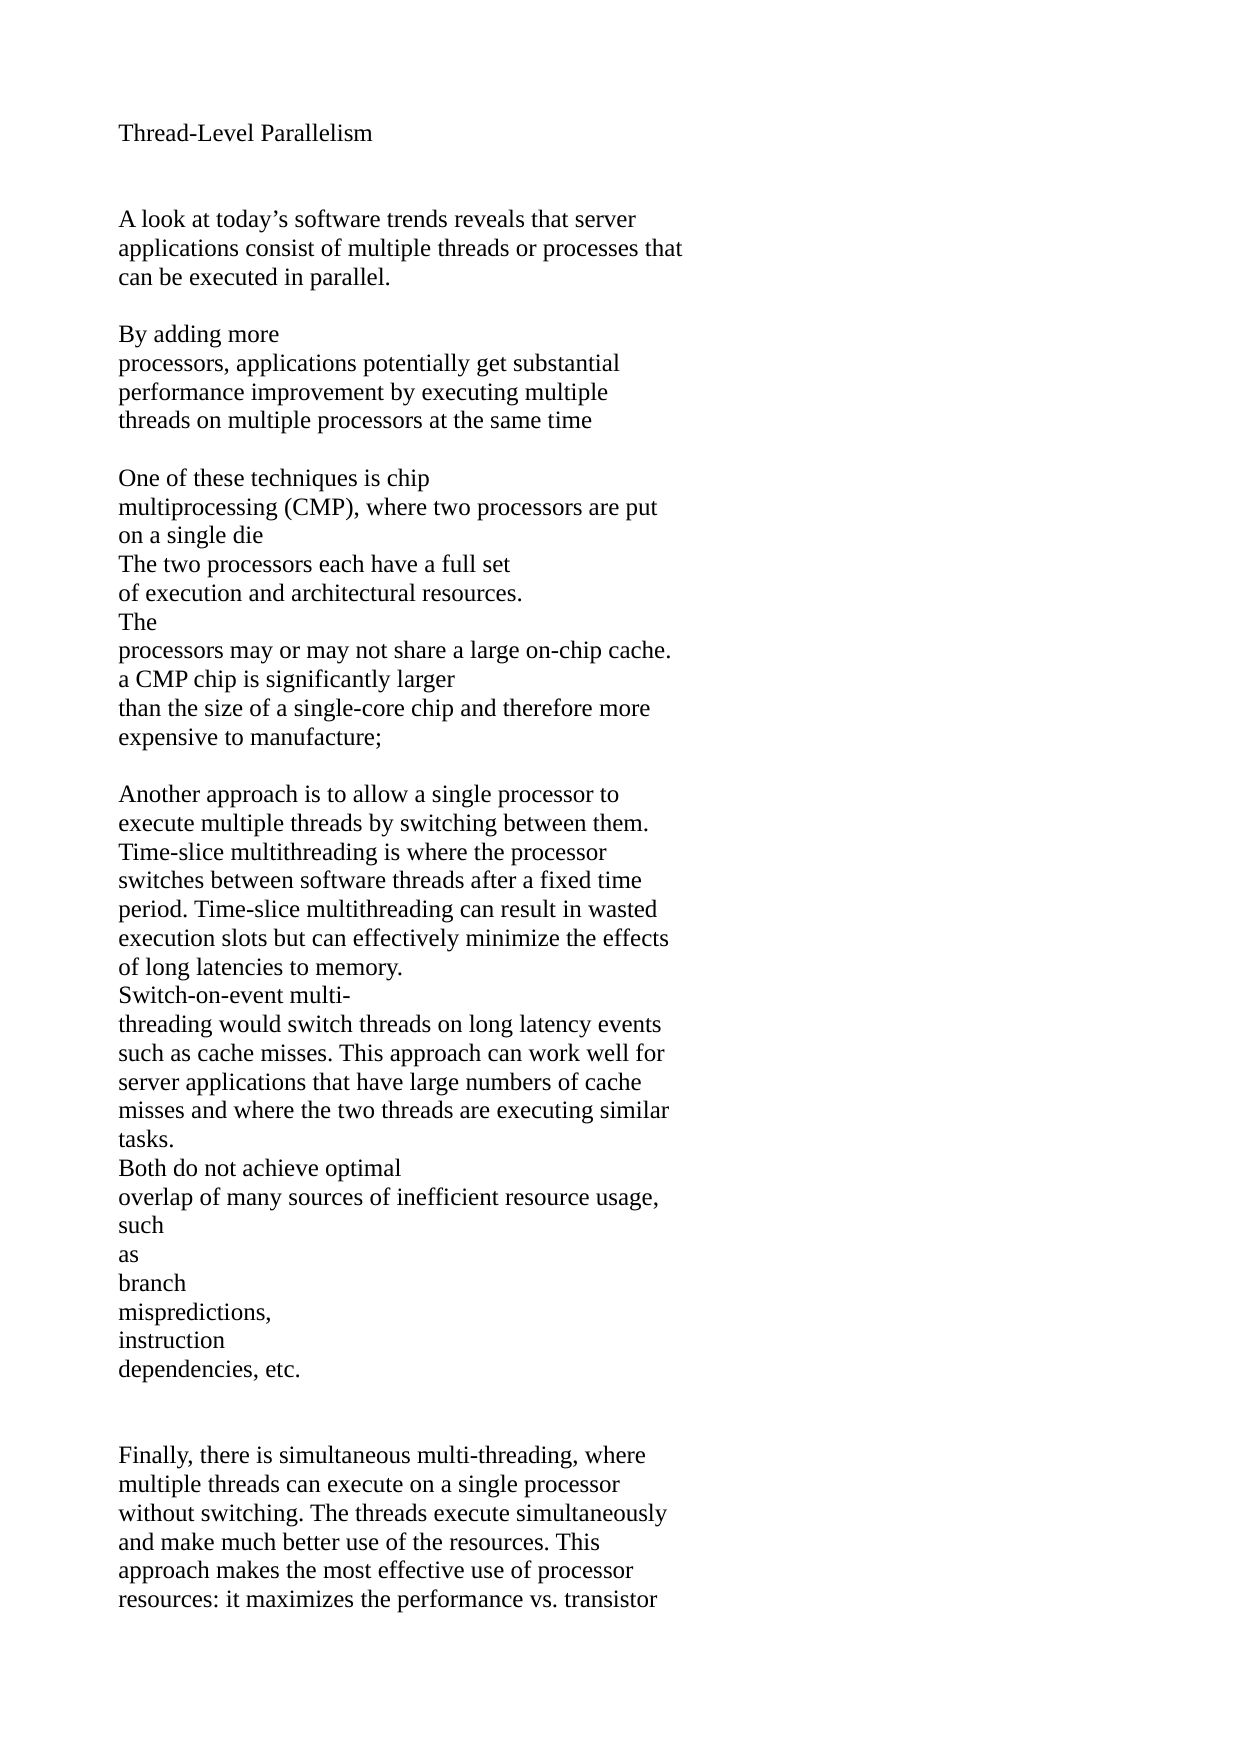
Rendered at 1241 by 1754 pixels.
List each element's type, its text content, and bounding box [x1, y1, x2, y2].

text and make much better use of the resources. This [118, 1527, 1122, 1556]
text execute multiple threads by switching between them. [118, 808, 1122, 837]
text expensive to manufacture; [118, 722, 1122, 751]
text Both do not achieve optimal [118, 1153, 1122, 1182]
text approach makes the most effective use of processor [118, 1556, 1122, 1584]
text mispredictions, [118, 1297, 1122, 1326]
text server applications that have large numbers of cache [118, 1067, 1122, 1096]
text as [118, 1239, 1122, 1268]
text multiple threads can execute on a single processor [118, 1469, 1122, 1498]
text such as cache misses. This approach can work well for [118, 1038, 1122, 1067]
text One of these techniques is chip [118, 463, 1122, 492]
text of long latencies to memory. [118, 952, 1122, 981]
text Time-slice multithreading is where the processor [118, 837, 1122, 866]
text performance improvement by executing multiple [118, 377, 1122, 406]
text instruction [118, 1326, 1122, 1354]
text Finally, there is simultaneous multi-threading, where [118, 1441, 1122, 1469]
text A look at today’s software trends reveals that server [118, 204, 1122, 233]
text threads on multiple processors at the same time [118, 406, 1122, 434]
text period. Time-slice multithreading can result in wasted [118, 894, 1122, 923]
text misses and where the two threads are executing similar [118, 1096, 1122, 1124]
text execution slots but can effectively minimize the effects [118, 923, 1122, 952]
text tasks. [118, 1124, 1122, 1153]
text processors may or may not share a large on-chip cache. [118, 636, 1122, 664]
text applications consist of multiple threads or processes that [118, 233, 1122, 262]
text a CMP chip is significantly larger [118, 664, 1122, 693]
text on a single die [118, 521, 1122, 549]
text can be executed in parallel. [118, 262, 1122, 291]
text resources: it maximizes the performance vs. transistor [118, 1584, 1122, 1613]
text The [118, 607, 1122, 636]
text than the size of a single-core chip and therefore more [118, 693, 1122, 722]
text Another approach is to allow a single processor to [118, 779, 1122, 808]
text Switch-on-event multi- [118, 981, 1122, 1009]
text By adding more [118, 319, 1122, 348]
text switches between software threads after a fixed time [118, 866, 1122, 894]
text multiprocessing (CMP), where two processors are put [118, 492, 1122, 521]
text threading would switch threads on long latency events [118, 1009, 1122, 1038]
text dependencies, etc. [118, 1354, 1122, 1383]
text processors, applications potentially get substantial [118, 348, 1122, 377]
text without switching. The threads execute simultaneously [118, 1498, 1122, 1527]
text branch [118, 1268, 1122, 1297]
text of execution and architectural resources. [118, 578, 1122, 607]
text Thread-Level Parallelism [118, 118, 1122, 147]
text The two processors each have a full set [118, 549, 1122, 578]
text such [118, 1211, 1122, 1239]
text overlap of many sources of inefficient resource usage, [118, 1182, 1122, 1211]
